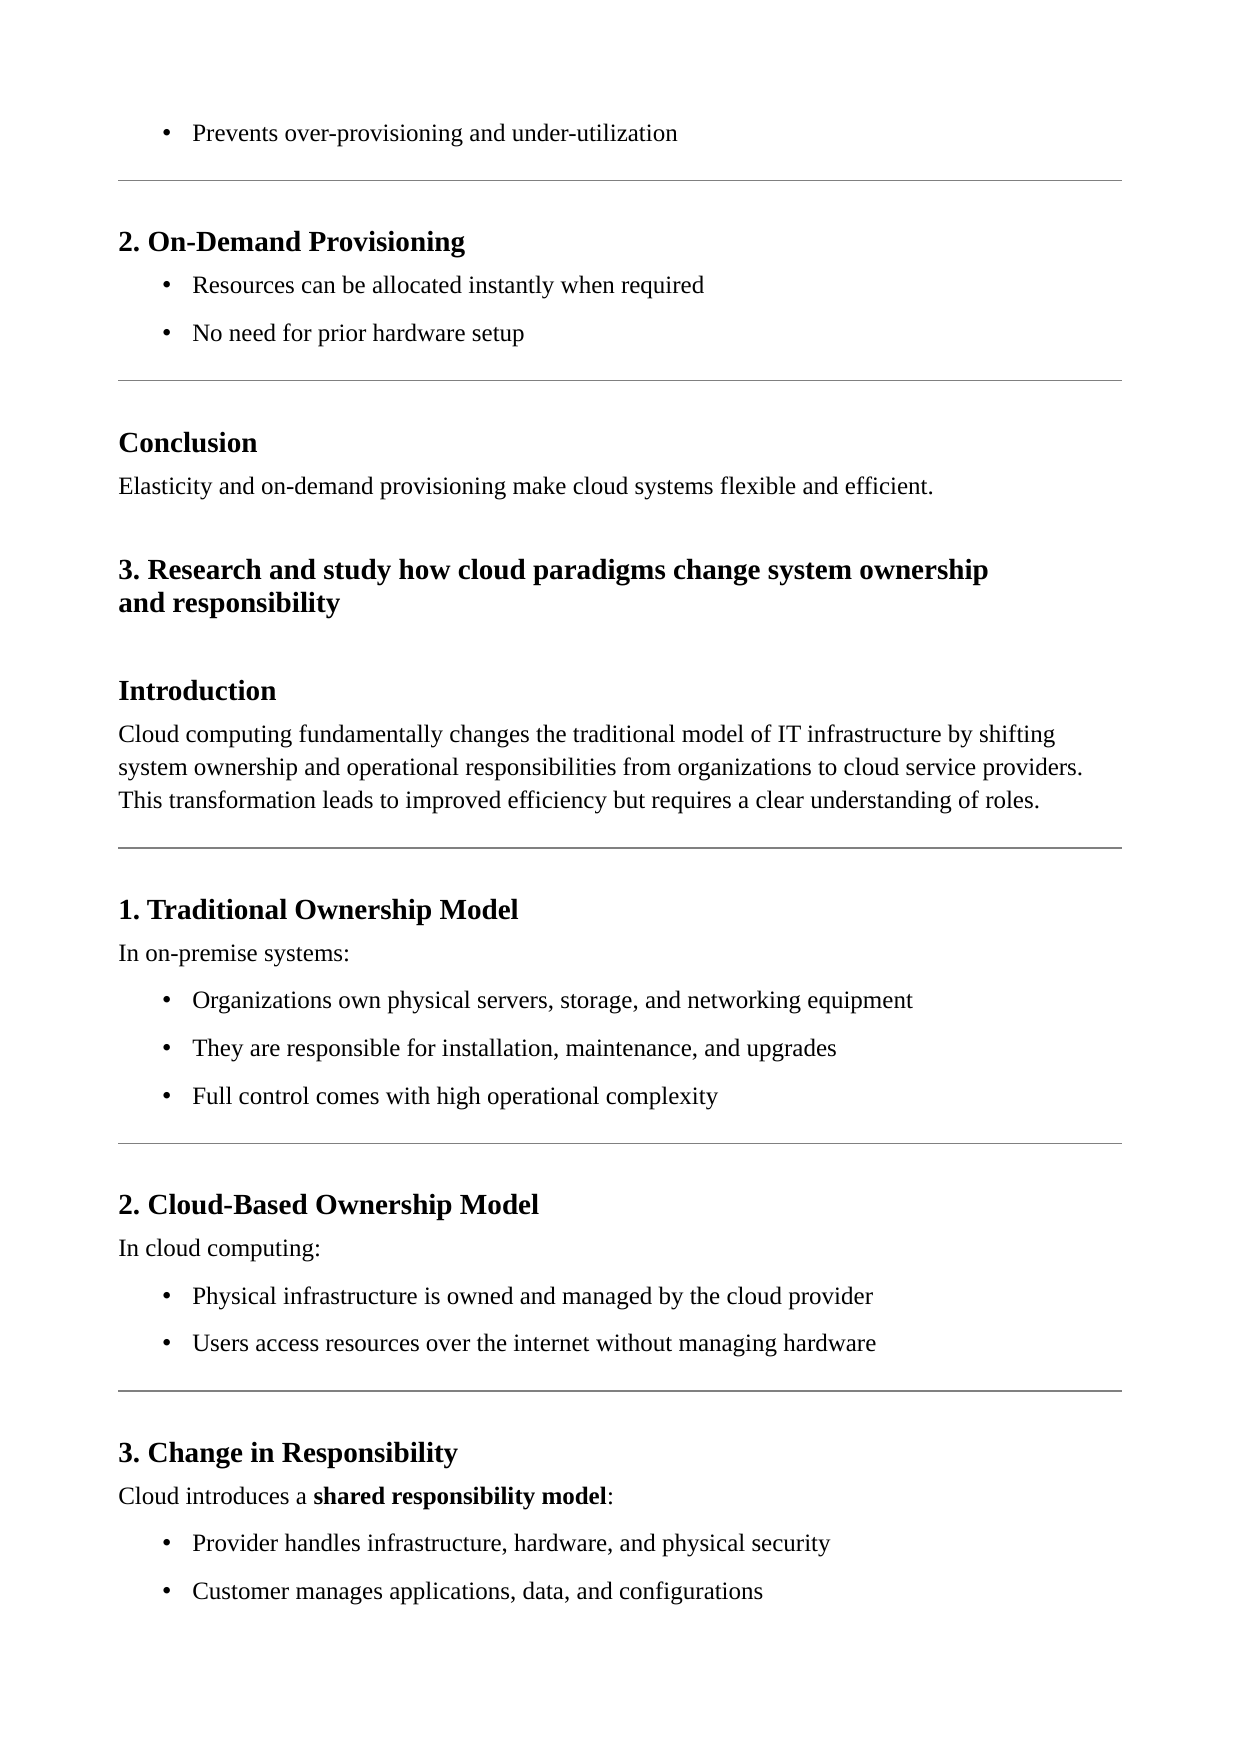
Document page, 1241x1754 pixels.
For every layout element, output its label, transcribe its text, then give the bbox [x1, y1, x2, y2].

list They are responsible for installation, maintenance, and upgrades [162, 1033, 1122, 1062]
text In on-premise systems: [118, 938, 1122, 967]
list Prevents over-provisioning and under-utilization [162, 118, 1122, 147]
subtitle 3. Change in Responsibility [118, 1435, 1122, 1468]
list Customer manages applications, data, and configurations [162, 1576, 1122, 1605]
list Full control comes with high operational complexity [162, 1081, 1122, 1109]
list Physical infrastructure is owned and managed by the cloud provider [162, 1281, 1122, 1309]
text Cloud computing fundamentally changes the traditional model of IT infrastructure by shifting system ownership and operational responsibilities from organizations to cloud service providers. This transformation leads to improved efficiency but requires a clear understanding of roles. [118, 719, 1122, 814]
text and responsibility [118, 585, 1122, 619]
subtitle Conclusion [118, 425, 1122, 458]
list Users access resources over the internet without managing hardware [162, 1328, 1122, 1357]
subtitle 2. On-Demand Provisioning [118, 224, 1122, 258]
text Elasticity and on-demand provisioning make cloud systems flexible and efficient. [118, 471, 1122, 499]
list No need for prior hardware setup [162, 318, 1122, 347]
text 3. Research and study how cloud paradigms change system ownership [118, 552, 1122, 585]
subtitle 1. Traditional Ownership Model [118, 892, 1122, 925]
subtitle Introduction [118, 673, 1122, 707]
list Provider handles infrastructure, hardware, and physical security [162, 1528, 1122, 1557]
subtitle 2. Cloud-Based Ownership Model [118, 1187, 1122, 1221]
text Cloud introduces a shared responsibility model: [118, 1481, 1122, 1510]
text In cloud computing: [118, 1233, 1122, 1262]
list Organizations own physical servers, storage, and networking equipment [162, 986, 1122, 1014]
list Resources can be allocated instantly when required [162, 271, 1122, 299]
